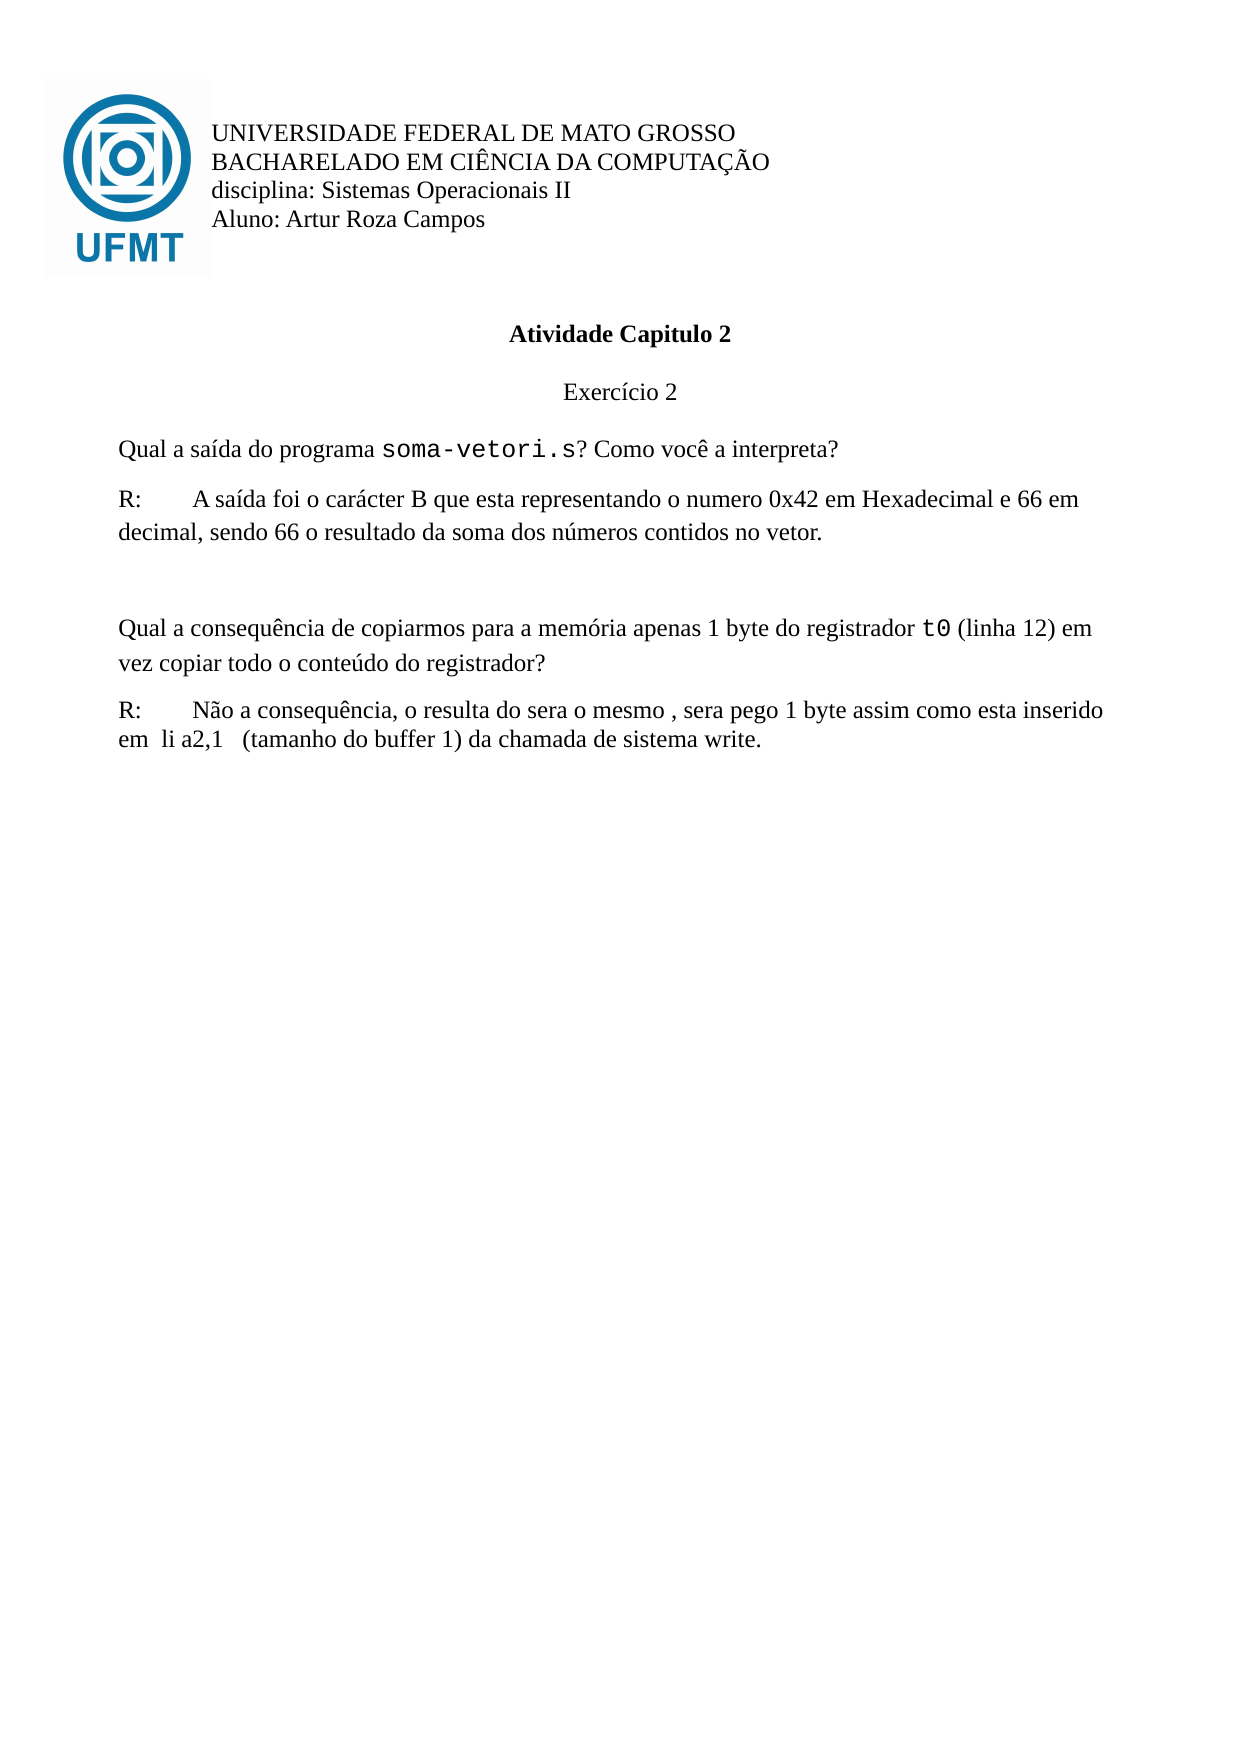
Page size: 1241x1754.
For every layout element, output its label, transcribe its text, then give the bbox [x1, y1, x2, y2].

text disciplina: Sistemas Operacionais II [212, 176, 1122, 204]
text Atividade Capitulo 2 [118, 319, 1122, 348]
text BACHARELADO EM CIÊNCIA DA COMPUTAÇÃO [212, 147, 1122, 176]
text Qual a consequência de copiarmos para a memória apenas 1 byte do registrador t0 (linha 12) em vez copiar todo o conteúdo do registrador? [118, 613, 1122, 676]
text UNIVERSIDADE FEDERAL DE MATO GROSSO [212, 118, 1122, 147]
text Exercício 2 [118, 377, 1122, 406]
text R: Não a consequência, o resulta do sera o mesmo , sera pego 1 byte assim como esta inserido em li a2,1 (tamanho do buffer 1) da chamada de sistema write. [118, 695, 1122, 753]
picture [42, 79, 212, 278]
text R: A saída foi o carácter B que esta representando o numero 0x42 em Hexadecimal e 66 em decimal, sendo 66 o resultado da soma dos números contidos no vetor. [118, 484, 1122, 546]
text Qual a saída do programa soma-vetori.s? Como você a interpreta? [118, 434, 1122, 465]
text Aluno: Artur Roza Campos [212, 204, 1122, 233]
